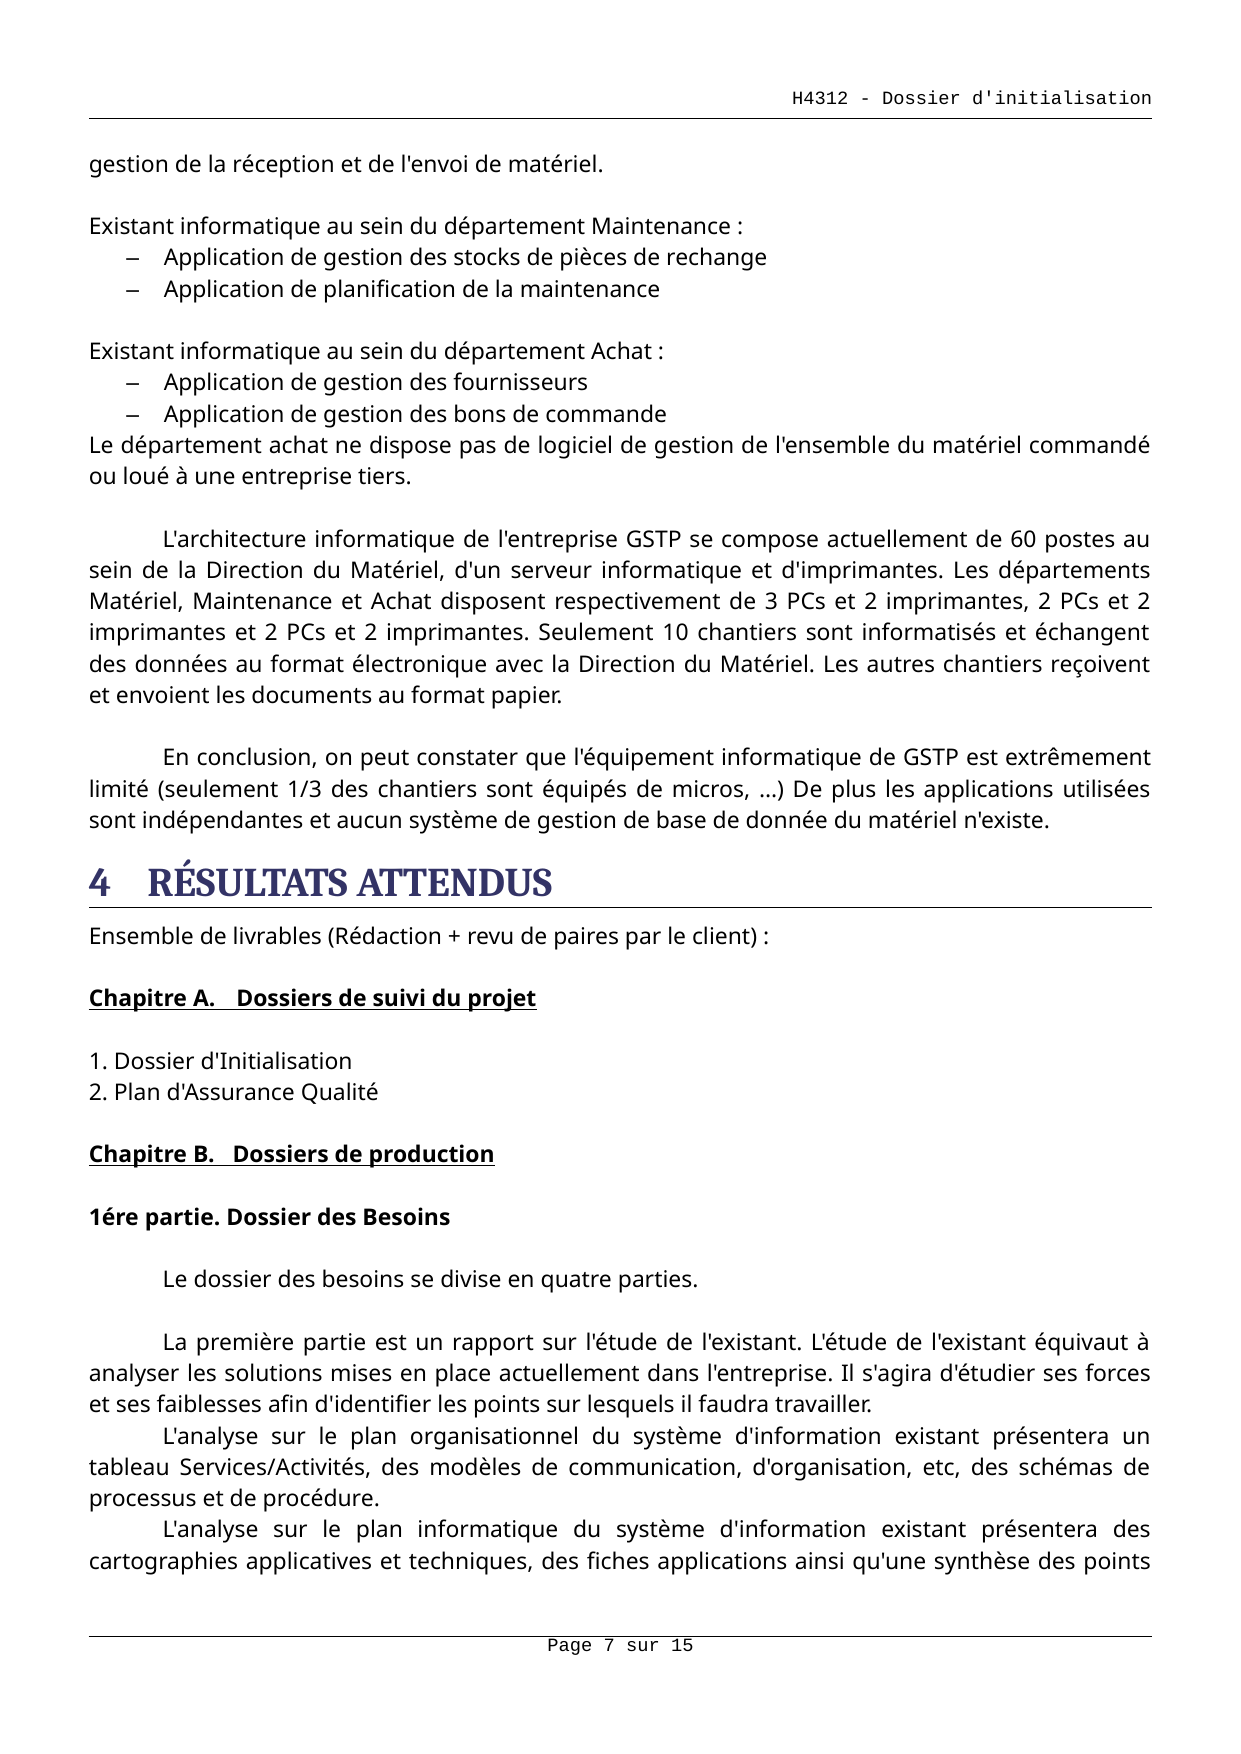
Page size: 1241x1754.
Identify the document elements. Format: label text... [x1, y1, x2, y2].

text 1ére partie. Dossier des Besoins [88, 1201, 1152, 1232]
text 1. Dossier d'Initialisation [88, 1044, 1152, 1076]
text Chapitre A. Dossiers de suivi du projet [88, 982, 1152, 1013]
text L'analyse sur le plan organisationnel du système d'information existant présentera un tableau Services/Activités, des modèles de communication, d'organisation, etc, des schémas de processus et de procédure. [88, 1419, 1152, 1513]
list Application de gestion des stocks de pièces de rechange [126, 241, 1152, 272]
text Chapitre B. Dossiers de production [88, 1138, 1152, 1169]
list Application de gestion des fournisseurs [126, 366, 1152, 397]
list Application de gestion des bons de commande [126, 397, 1152, 429]
subtitle Résultats attendus [88, 860, 1152, 907]
text En conclusion, on peut constater que l'équipement informatique de GSTP est extrêmement limité (seulement 1/3 des chantiers sont équipés de micros, …) De plus les applications utilisées sont indépendantes et aucun système de gestion de base de donnée du matériel n'existe. [88, 741, 1152, 835]
text Existant informatique au sein du département Maintenance : [88, 210, 1152, 241]
text Le dossier des besoins se divise en quatre parties. [88, 1263, 1152, 1294]
text Existant informatique au sein du département Achat : [88, 335, 1152, 366]
text 2. Plan d'Assurance Qualité [88, 1076, 1152, 1107]
text La première partie est un rapport sur l'étude de l'existant. L'étude de l'existant équivaut à analyser les solutions mises en place actuellement dans l'entreprise. Il s'agira d'étudier ses forces et ses faiblesses afin d'identifier les points sur lesquels il faudra travailler. [88, 1326, 1152, 1419]
text gestion de la réception et de l'envoi de matériel. [88, 147, 1152, 179]
list Application de planification de la maintenance [126, 272, 1152, 304]
text L'analyse sur le plan informatique du système d'information existant présentera des cartographies applicatives et techniques, des fiches applications ainsi qu'une synthèse des points [88, 1513, 1152, 1576]
text Ensemble de livrables (Rédaction + revu de paires par le client) : [88, 919, 1152, 951]
text L'architecture informatique de l'entreprise GSTP se compose actuellement de 60 postes au sein de la Direction du Matériel, d'un serveur informatique et d'imprimantes. Les départements Matériel, Maintenance et Achat disposent respectivement de 3 PCs et 2 imprimantes, 2 PCs et 2 imprimantes et 2 PCs et 2 imprimantes. Seulement 10 chantiers sont informatisés et échangent des données au format électronique avec la Direction du Matériel. Les autres chantiers reçoivent et envoient les documents au format papier. [88, 522, 1152, 710]
text Le département achat ne dispose pas de logiciel de gestion de l'ensemble du matériel commandé ou loué à une entreprise tiers. [88, 429, 1152, 491]
